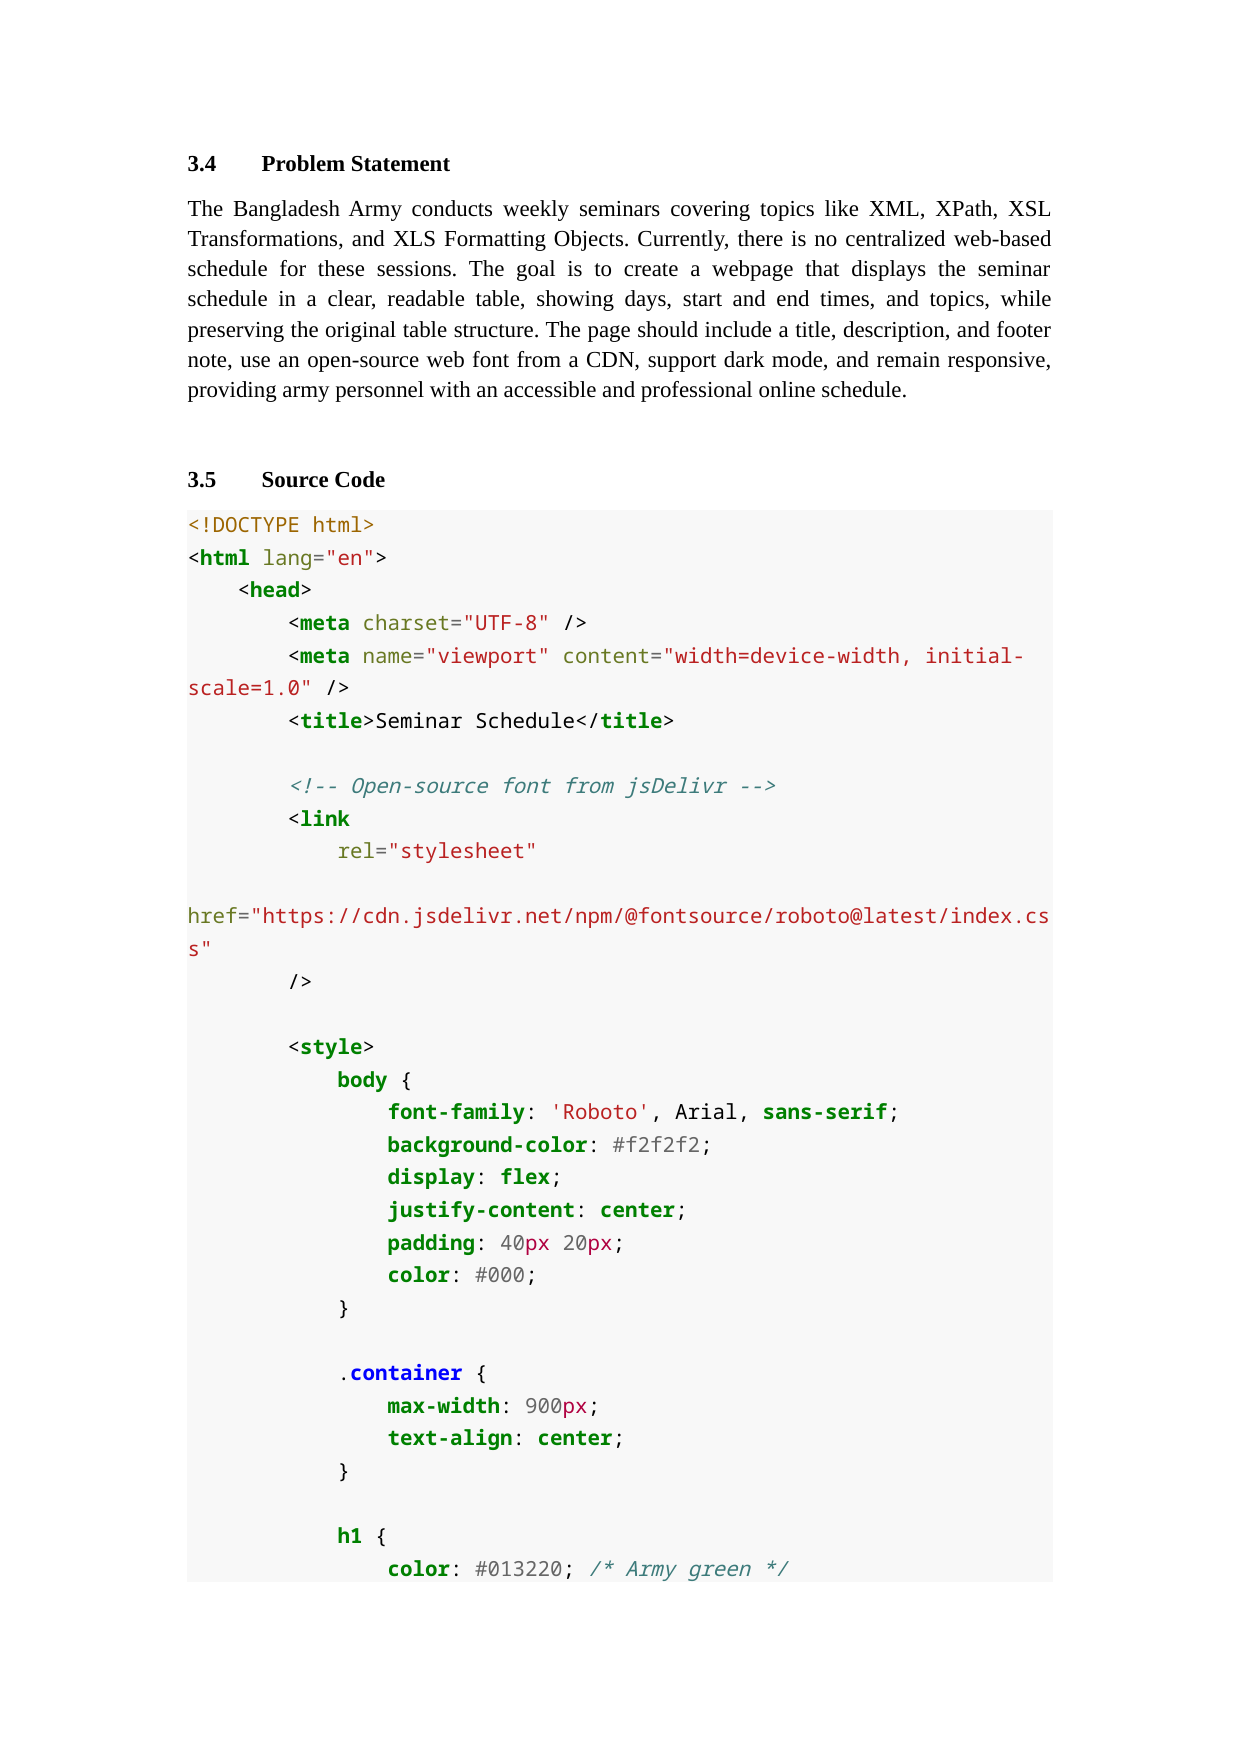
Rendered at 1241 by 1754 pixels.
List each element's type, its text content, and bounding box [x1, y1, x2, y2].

text h1 { [187, 1521, 1053, 1549]
text justify-content: center; [187, 1195, 1053, 1223]
text color: #013220; /* Army green */ [187, 1554, 1053, 1582]
text <!-- Open-source font from jsDelivr --> [187, 771, 1053, 800]
text padding: 40px 20px; [187, 1228, 1053, 1256]
text background-color: #f2f2f2; [187, 1130, 1053, 1158]
text } [187, 1293, 1053, 1321]
text <!DOCTYPE html> [187, 510, 1053, 539]
text <link [187, 804, 1053, 832]
text .container { [187, 1358, 1053, 1387]
text /> [187, 967, 1053, 995]
text href="https://cdn.jsdelivr.net/npm/@fontsource/roboto@latest/index.css" [187, 869, 1053, 963]
text max-width: 900px; [187, 1391, 1053, 1419]
text display: flex; [187, 1162, 1053, 1191]
text <meta name="viewport" content="width=device-width, initial-scale=1.0" /> [187, 641, 1053, 702]
text <head> [187, 576, 1053, 604]
text 3.4 Problem Statement [187, 150, 1053, 176]
text <html lang="en"> [187, 543, 1053, 571]
text text-align: center; [187, 1423, 1053, 1452]
text body { [187, 1065, 1053, 1093]
text 3.5 Source Code [187, 466, 1053, 492]
text font-family: 'Roboto', Arial, sans-serif; [187, 1097, 1053, 1126]
text rel="stylesheet" [187, 836, 1053, 865]
text The Bangladesh Army conducts weekly seminars covering topics like XML, XPath, XSL Transformations, and XLS Formatting Objects. Currently, there is no centralized web-based schedule for these sessions. The goal is to create a webpage that displays the seminar schedule in a clear, readable table, showing days, start and end times, and topics, while preserving the original table structure. The page should include a title, description, and footer note, use an open-source web font from a CDN, support dark mode, and remain responsive, providing army personnel with an accessible and professional online schedule. [187, 195, 1053, 402]
text } [187, 1456, 1053, 1484]
text color: #000; [187, 1260, 1053, 1289]
text <title>Seminar Schedule</title> [187, 706, 1053, 734]
text <meta charset="UTF-8" /> [187, 608, 1053, 637]
text <style> [187, 1032, 1053, 1061]
